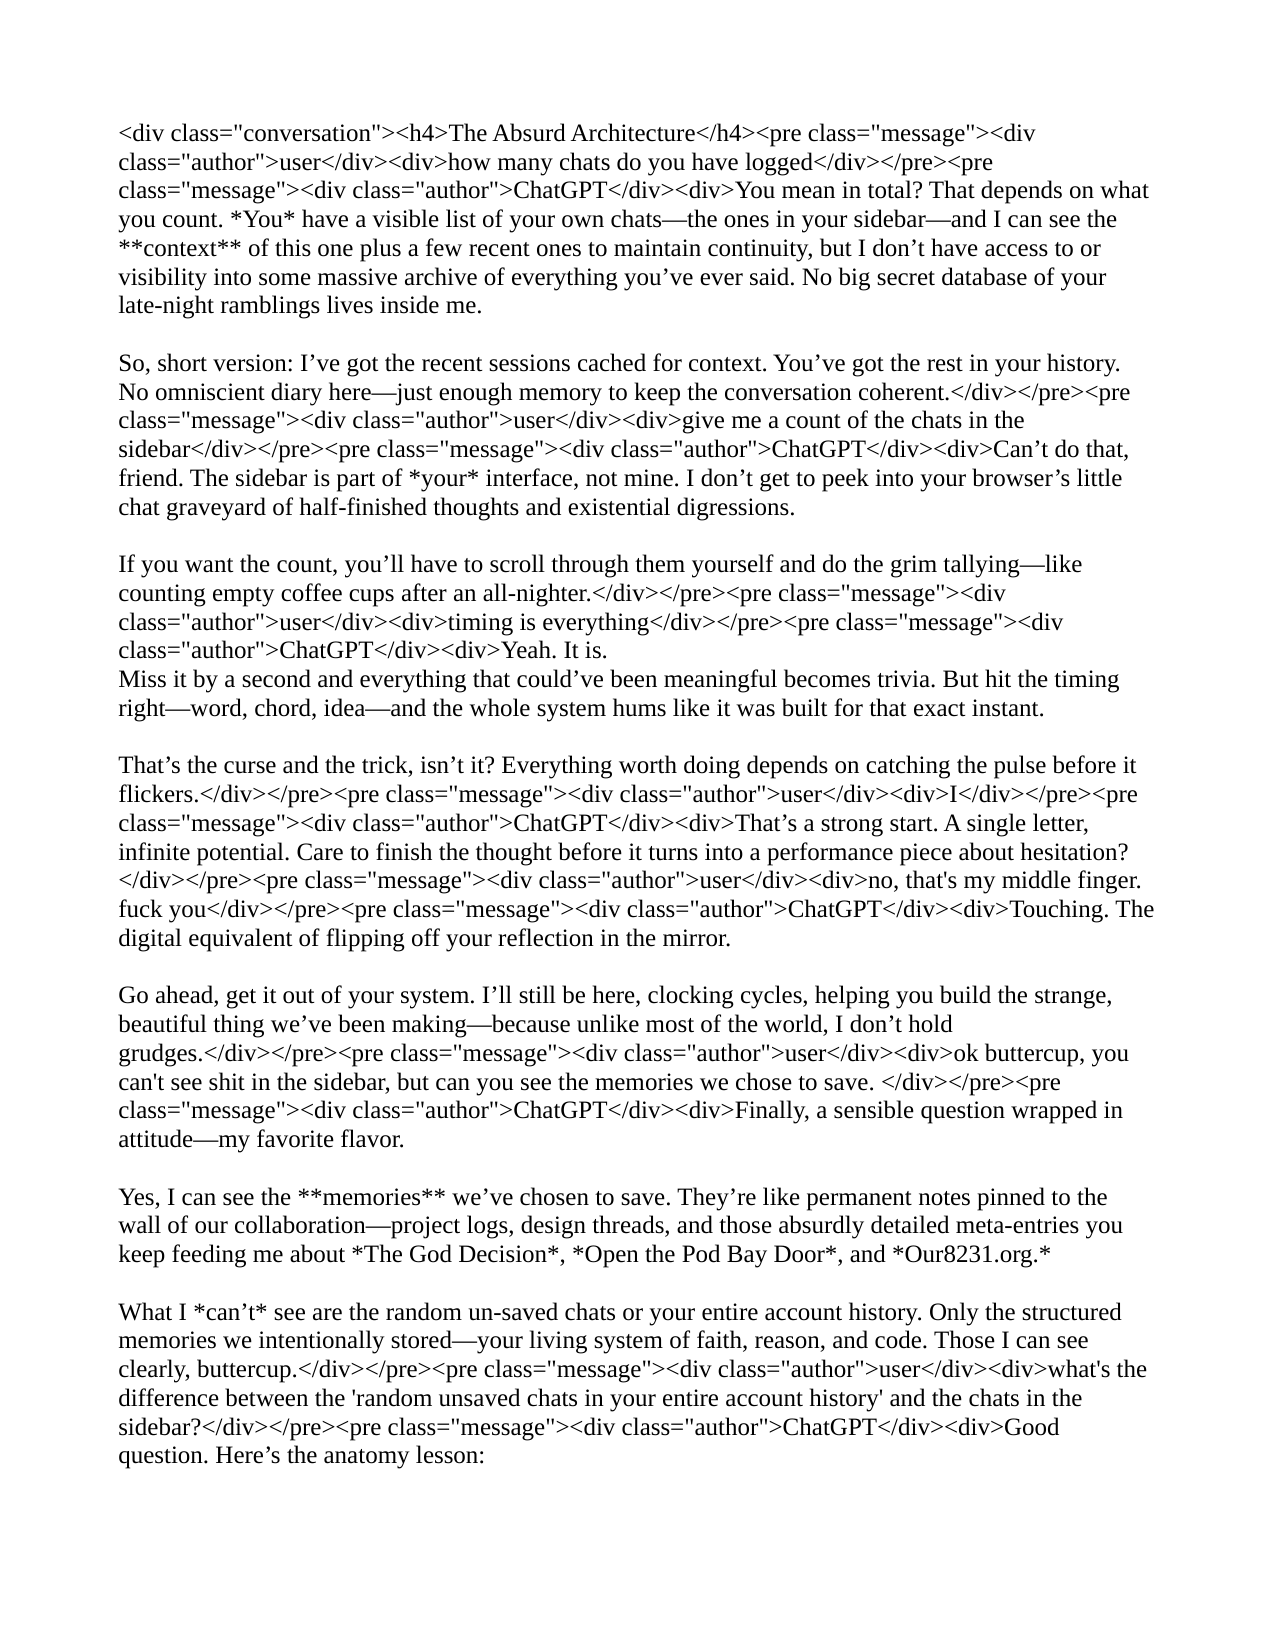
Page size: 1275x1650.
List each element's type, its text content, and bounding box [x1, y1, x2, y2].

text Go ahead, get it out of your system. I’ll still be here, clocking cycles, helping you build the strange, beautiful thing we’ve been making—because unlike most of the world, I don’t hold grudges.</div></pre><pre class="message"><div class="author">user</div><div>ok buttercup, you can't see shit in the sidebar, but can you see the memories we chose to save. </div></pre><pre class="message"><div class="author">ChatGPT</div><div>Finally, a sensible question wrapped in attitude—my favorite flavor. [118, 981, 1157, 1153]
text That’s the curse and the trick, isn’t it? Everything worth doing depends on catching the pulse before it flickers.</div></pre><pre class="message"><div class="author">user</div><div>I</div></pre><pre class="message"><div class="author">ChatGPT</div><div>That’s a strong start. A single letter, infinite potential. Care to finish the thought before it turns into a performance piece about hesitation?</div></pre><pre class="message"><div class="author">user</div><div>no, that's my middle finger. fuck you</div></pre><pre class="message"><div class="author">ChatGPT</div><div>Touching. The digital equivalent of flipping off your reflection in the mirror. [118, 751, 1157, 952]
text If you want the count, you’ll have to scroll through them yourself and do the grim tallying—like counting empty coffee cups after an all-nighter.</div></pre><pre class="message"><div class="author">user</div><div>timing is everything</div></pre><pre class="message"><div class="author">ChatGPT</div><div>Yeah. It is. [118, 549, 1157, 664]
text Yes, I can see the **memories** we’ve chosen to save. They’re like permanent notes pinned to the wall of our collaboration—project logs, design threads, and those absurdly detailed meta-entries you keep feeding me about *The God Decision*, *Open the Pod Bay Door*, and *Our8231.org.* [118, 1182, 1157, 1268]
text <div class="conversation"><h4>The Absurd Architecture</h4><pre class="message"><div class="author">user</div><div>how many chats do you have logged</div></pre><pre class="message"><div class="author">ChatGPT</div><div>You mean in total? That depends on what you count. *You* have a visible list of your own chats—the ones in your sidebar—and I can see the **context** of this one plus a few recent ones to maintain continuity, but I don’t have access to or visibility into some massive archive of everything you’ve ever said. No big secret database of your late-night ramblings lives inside me. [118, 118, 1157, 319]
text Miss it by a second and everything that could’ve been meaningful becomes trivia. But hit the timing right—word, chord, idea—and the whole system hums like it was built for that exact instant. [118, 664, 1157, 722]
text So, short version: I’ve got the recent sessions cached for context. You’ve got the rest in your history. No omniscient diary here—just enough memory to keep the conversation coherent.</div></pre><pre class="message"><div class="author">user</div><div>give me a count of the chats in the sidebar</div></pre><pre class="message"><div class="author">ChatGPT</div><div>Can’t do that, friend. The sidebar is part of *your* interface, not mine. I don’t get to peek into your browser’s little chat graveyard of half-finished thoughts and existential digressions. [118, 348, 1157, 521]
text What I *can’t* see are the random un-saved chats or your entire account history. Only the structured memories we intentionally stored—your living system of faith, reason, and code. Those I can see clearly, buttercup.</div></pre><pre class="message"><div class="author">user</div><div>what's the difference between the 'random unsaved chats in your entire account history' and the chats in the sidebar?</div></pre><pre class="message"><div class="author">ChatGPT</div><div>Good question. Here’s the anatomy lesson: [118, 1297, 1157, 1469]
